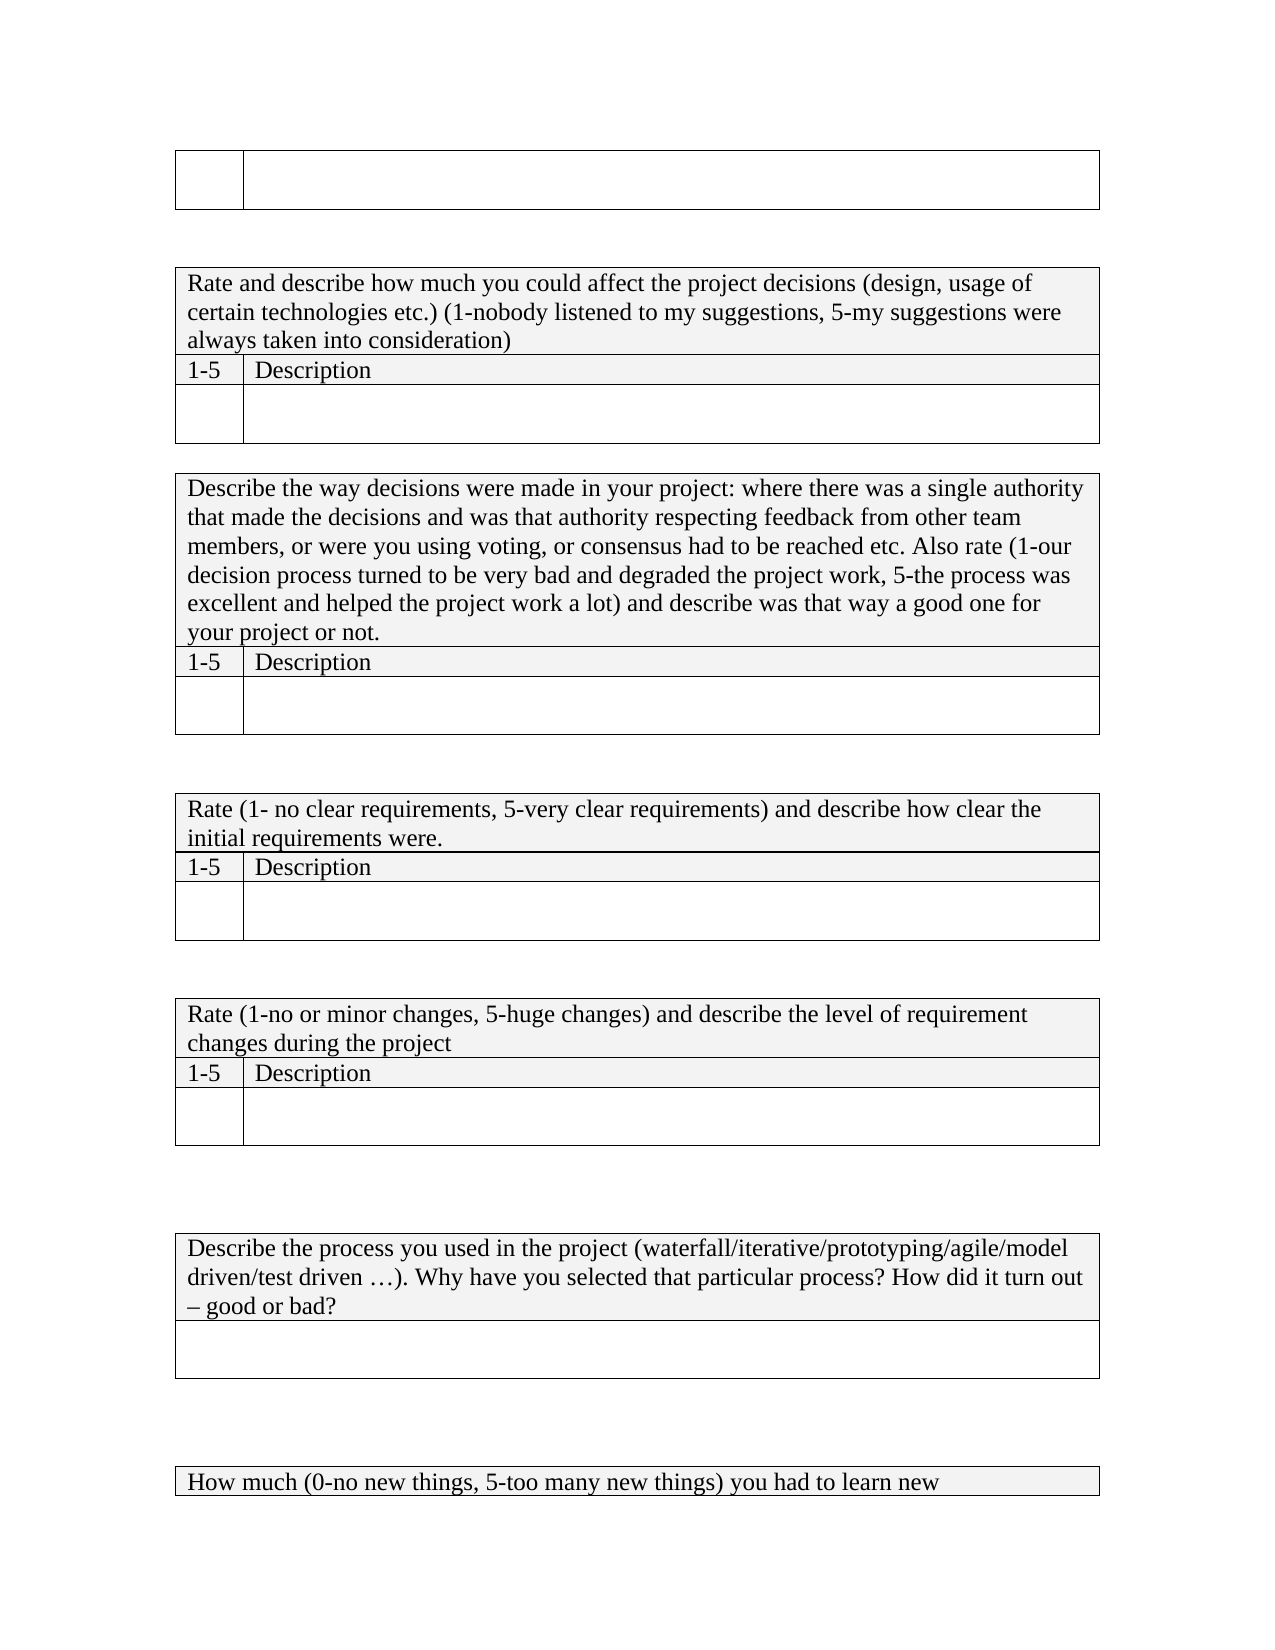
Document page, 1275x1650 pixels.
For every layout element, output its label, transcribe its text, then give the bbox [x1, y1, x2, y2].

table_cell 1-5 [176, 853, 243, 881]
table_header Rate and describe how much you could affect the project decisions (design, usage of certain technologies etc.) (1-nobody listened to my suggestions, 5-my suggestions were always taken into consideration) [176, 268, 1099, 354]
table_cell Description [244, 647, 1099, 676]
table_cell [244, 677, 1099, 734]
table_cell [244, 882, 1099, 940]
table_cell [176, 151, 243, 208]
table_cell Description [244, 853, 1099, 881]
table_cell Description [244, 355, 1099, 384]
table_cell Description [244, 1058, 1099, 1087]
table_cell 1-5 [176, 1058, 243, 1087]
table_header Rate (1- no clear requirements, 5-very clear requirements) and describe how clear the initial requirements were. [176, 794, 1099, 851]
table_cell [244, 385, 1099, 443]
table_cell 1-5 [176, 647, 243, 676]
table_cell [244, 151, 1099, 208]
table_header Describe the way decisions were made in your project: where there was a single authority that made the decisions and was that authority respecting feedback from other team members, or were you using voting, or consensus had to be reached etc. Also rate (1-our decision process turned to be very bad and degraded the project work, 5-the process was excellent and helped the project work a lot) and describe was that way a good one for your project or not. [176, 474, 1099, 646]
table_header How much (0-no new things, 5-too many new things) you had to learn new [176, 1467, 1099, 1495]
table_cell [176, 1321, 1099, 1378]
table_header Describe the process you used in the project (waterfall/iterative/prototyping/agile/model driven/test driven …). Why have you selected that particular process? How did it turn out – good or bad? [176, 1234, 1099, 1320]
table_cell [176, 882, 243, 940]
table_cell 1-5 [176, 355, 243, 384]
table_cell [176, 385, 243, 443]
table_cell [176, 1088, 243, 1145]
table_header Rate (1-no or minor changes, 5-huge changes) and describe the level of requirement changes during the project [176, 999, 1099, 1057]
table_cell [176, 677, 243, 734]
table_cell [244, 1088, 1099, 1145]
